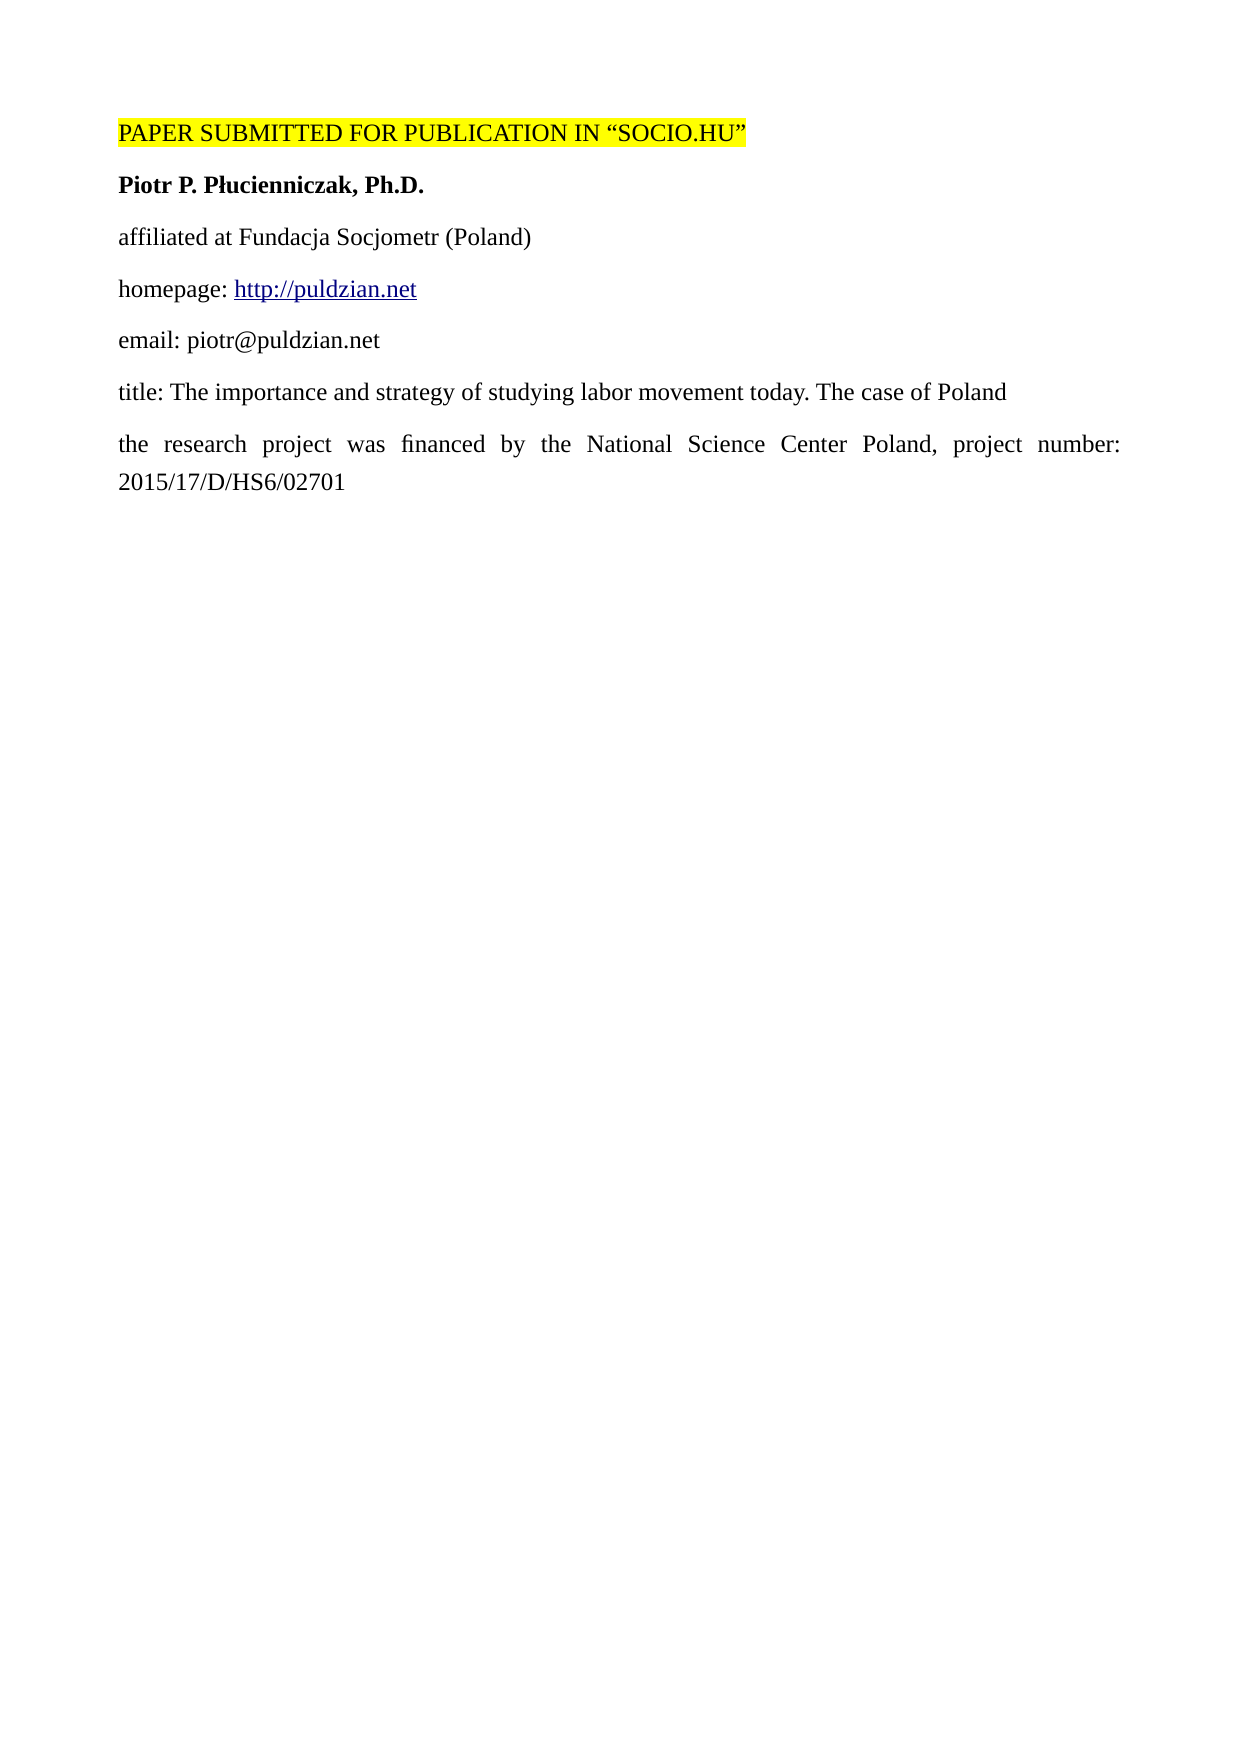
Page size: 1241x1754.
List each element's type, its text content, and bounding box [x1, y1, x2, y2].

text the research project was ﬁnanced by the National Science Center Poland, project number: 2015/17/D/HS6/02701 [118, 429, 1122, 495]
text homepage: http://puldzian.net [118, 274, 1122, 302]
text affiliated at Fundacja Socjometr (Poland) [118, 222, 1122, 251]
text title: The importance and strategy of studying labor movement today. The case of Poland [118, 377, 1122, 406]
text email: piotr@puldzian.net [118, 326, 1122, 354]
text Piotr P. Płucienniczak, Ph.D. [118, 170, 1122, 199]
text PAPER SUBMITTED FOR PUBLICATION IN “SOCIO.HU” [118, 118, 1122, 147]
